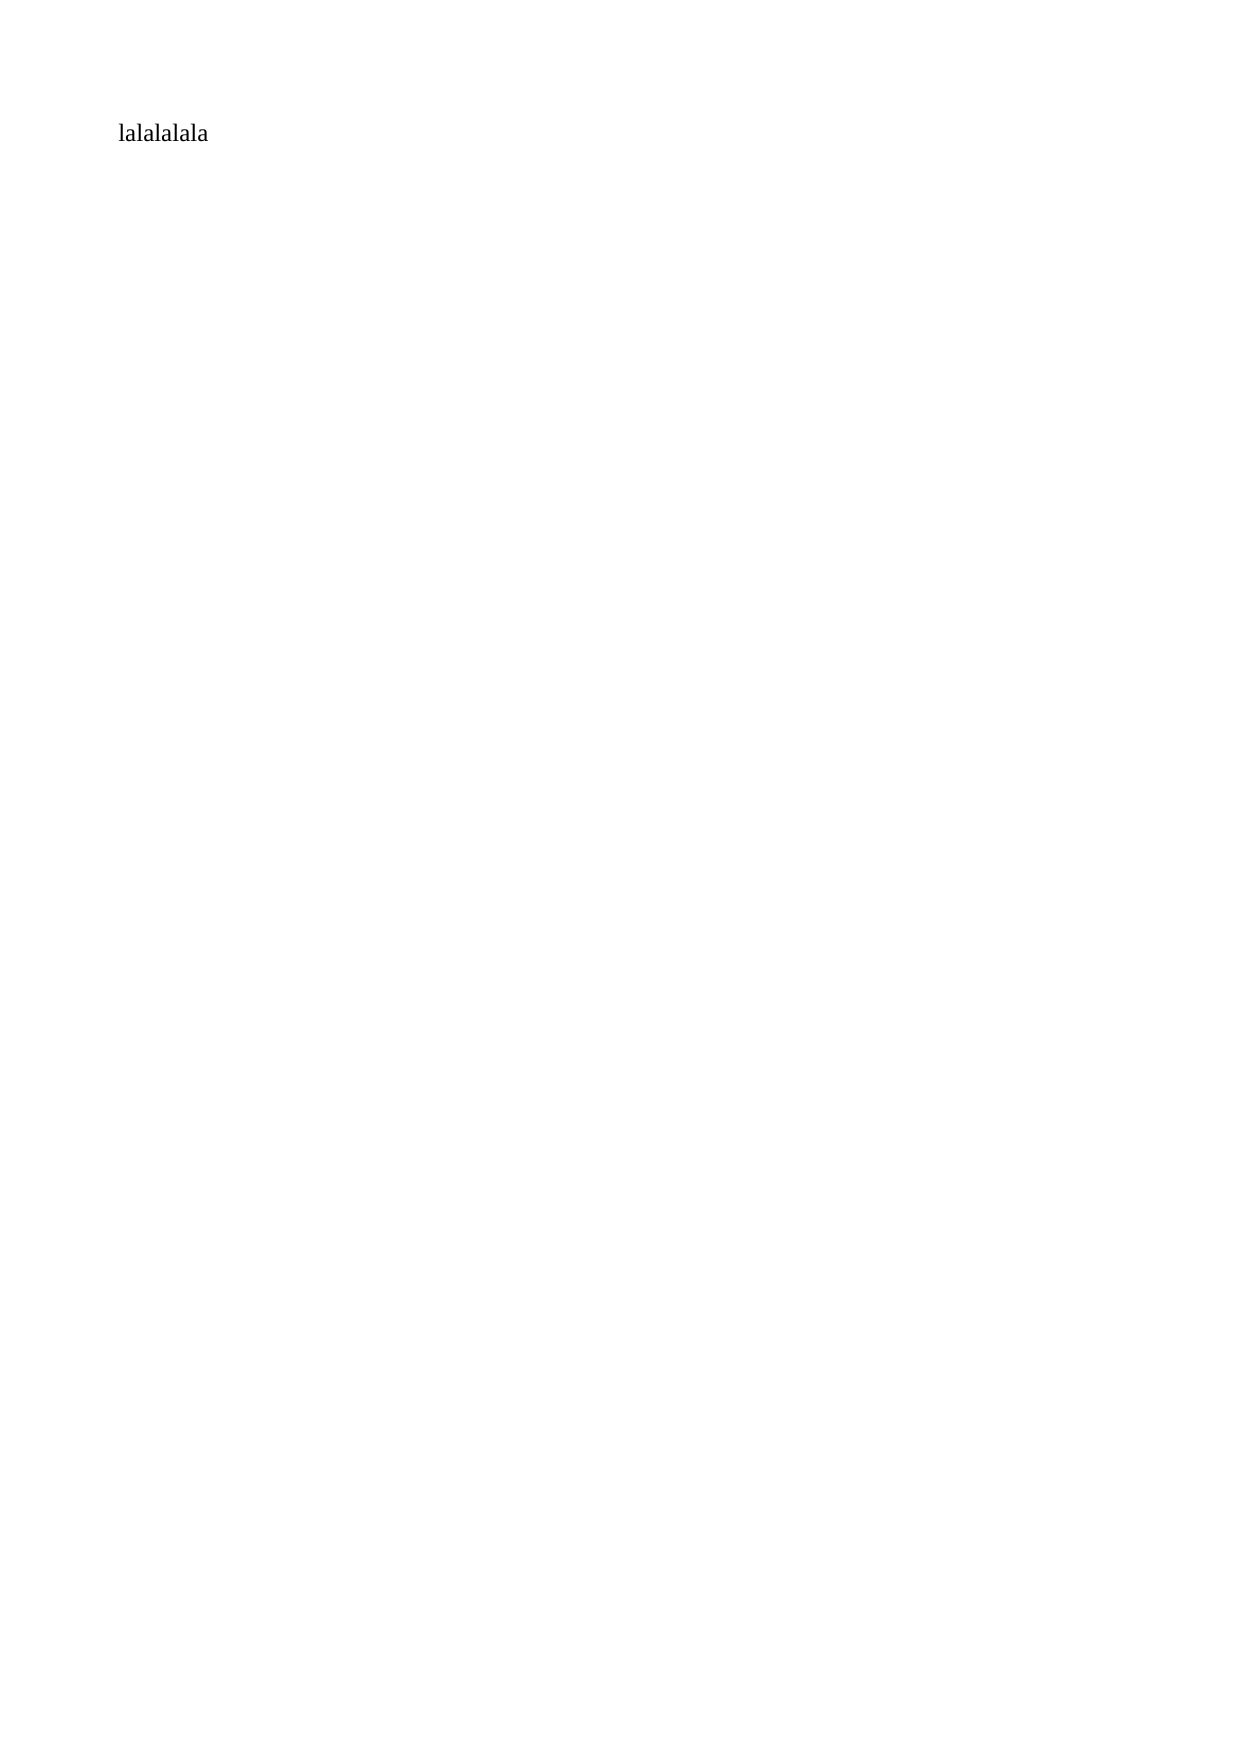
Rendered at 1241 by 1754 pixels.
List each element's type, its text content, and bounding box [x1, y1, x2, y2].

text lalalalala [118, 118, 1122, 147]
